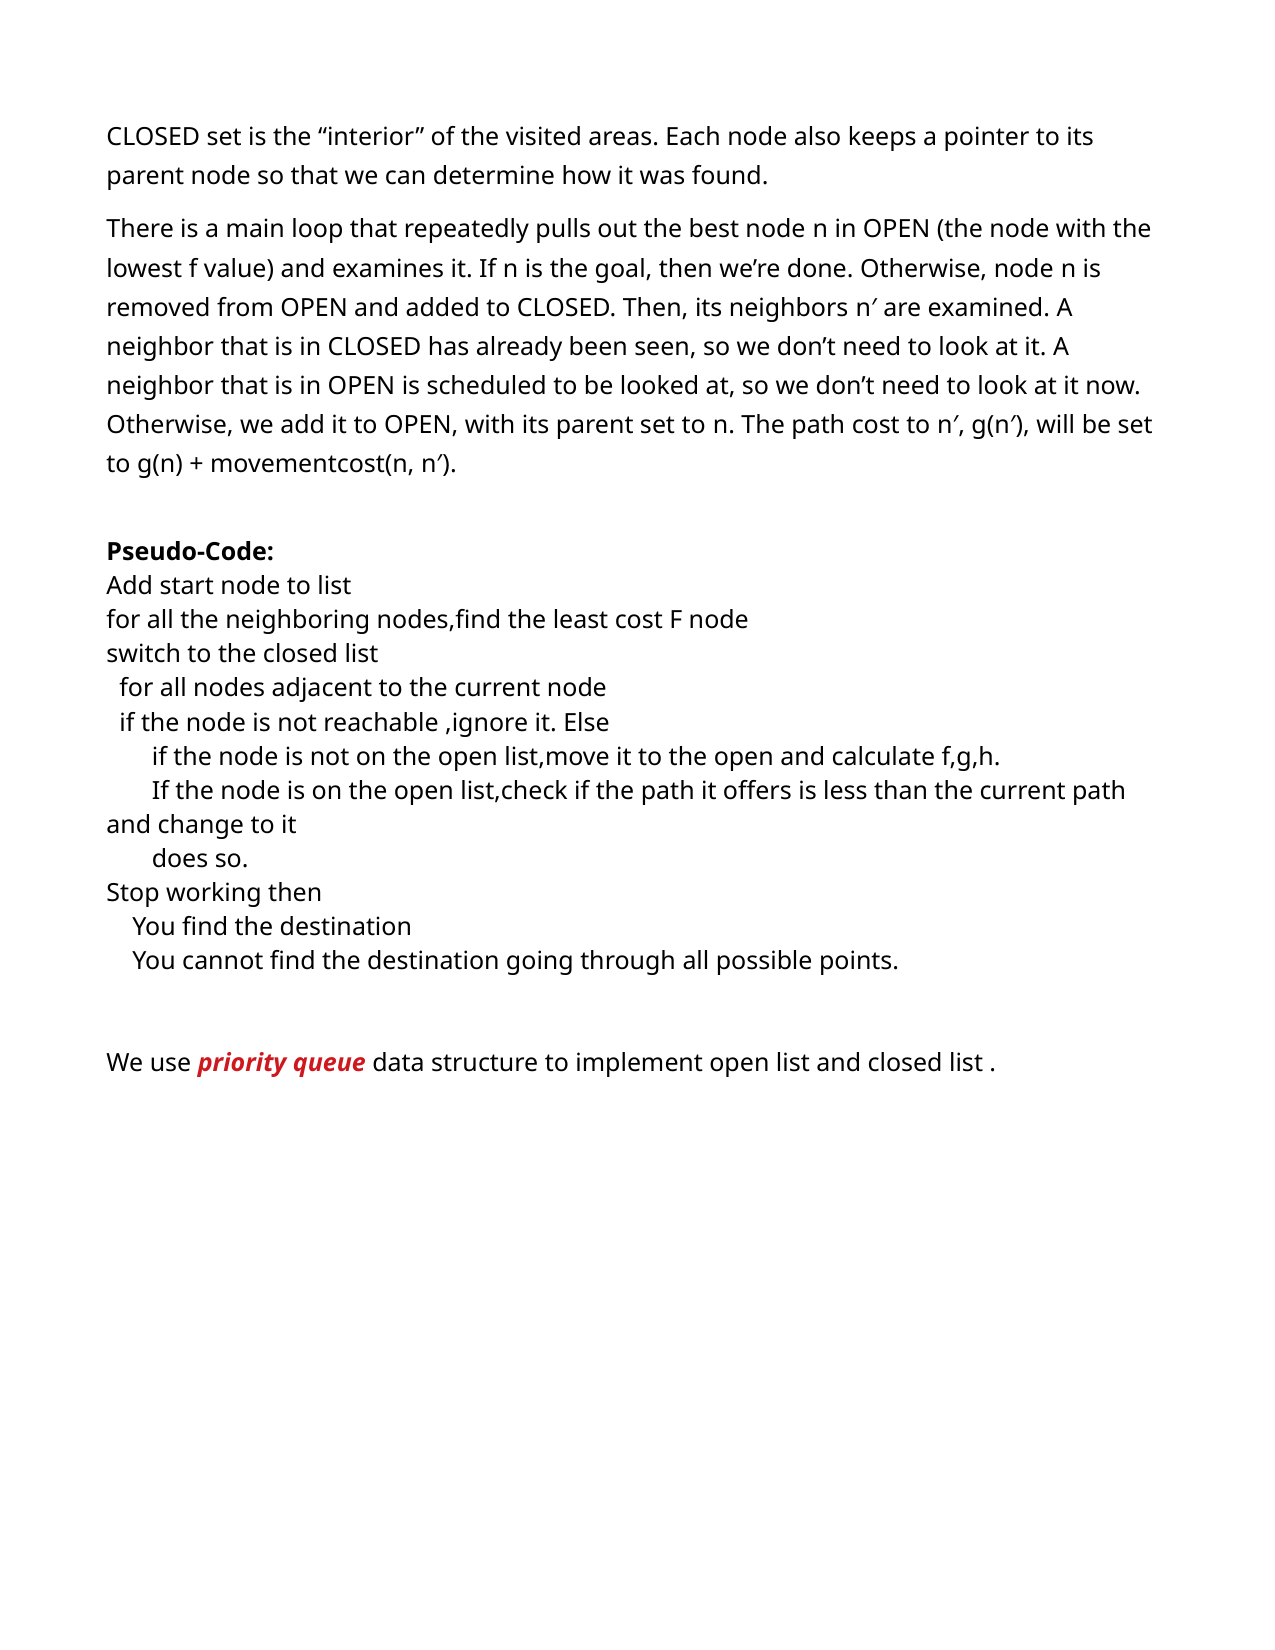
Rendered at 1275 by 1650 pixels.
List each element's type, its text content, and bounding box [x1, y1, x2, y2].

text does so. [106, 840, 1158, 874]
text for all nodes adjacent to the current node [106, 670, 1158, 704]
text Add start node to list [106, 568, 1158, 602]
text if the node is not reachable ,ignore it. Else [106, 704, 1158, 738]
text Stop working then [106, 874, 1158, 908]
text if the node is not on the open list,move it to the open and calculate f,g,h. [106, 738, 1158, 772]
text You find the destination [106, 908, 1158, 943]
text We use priority queue data structure to implement open list and closed list . [106, 1045, 1158, 1079]
text for all the neighboring nodes,find the least cost F node [106, 602, 1158, 636]
text switch to the closed list [106, 636, 1158, 670]
text There is a main loop that repeatedly pulls out the best node n in OPEN (the node with the lowest f value) and examines it. If n is the goal, then we’re done. Otherwise, node n is removed from OPEN and added to CLOSED. Then, its neighbors n′ are examined. A neighbor that is in CLOSED has already been seen, so we don’t need to look at it. A neighbor that is in OPEN is scheduled to be looked at, so we don’t need to look at it now. Otherwise, we add it to OPEN, with its parent set to n. The path cost to n′, g(n′), will be set to g(n) + movementcost(n, n′). [106, 211, 1158, 480]
text Pseudo-Code: [106, 534, 1158, 568]
text If the node is on the open list,check if the path it offers is less than the current path and change to it [106, 772, 1158, 840]
text CLOSED set is the “interior” of the visited areas. Each node also keeps a pointer to its parent node so that we can determine how it was found. [106, 118, 1158, 191]
text You cannot find the destination going through all possible points. [106, 943, 1158, 977]
